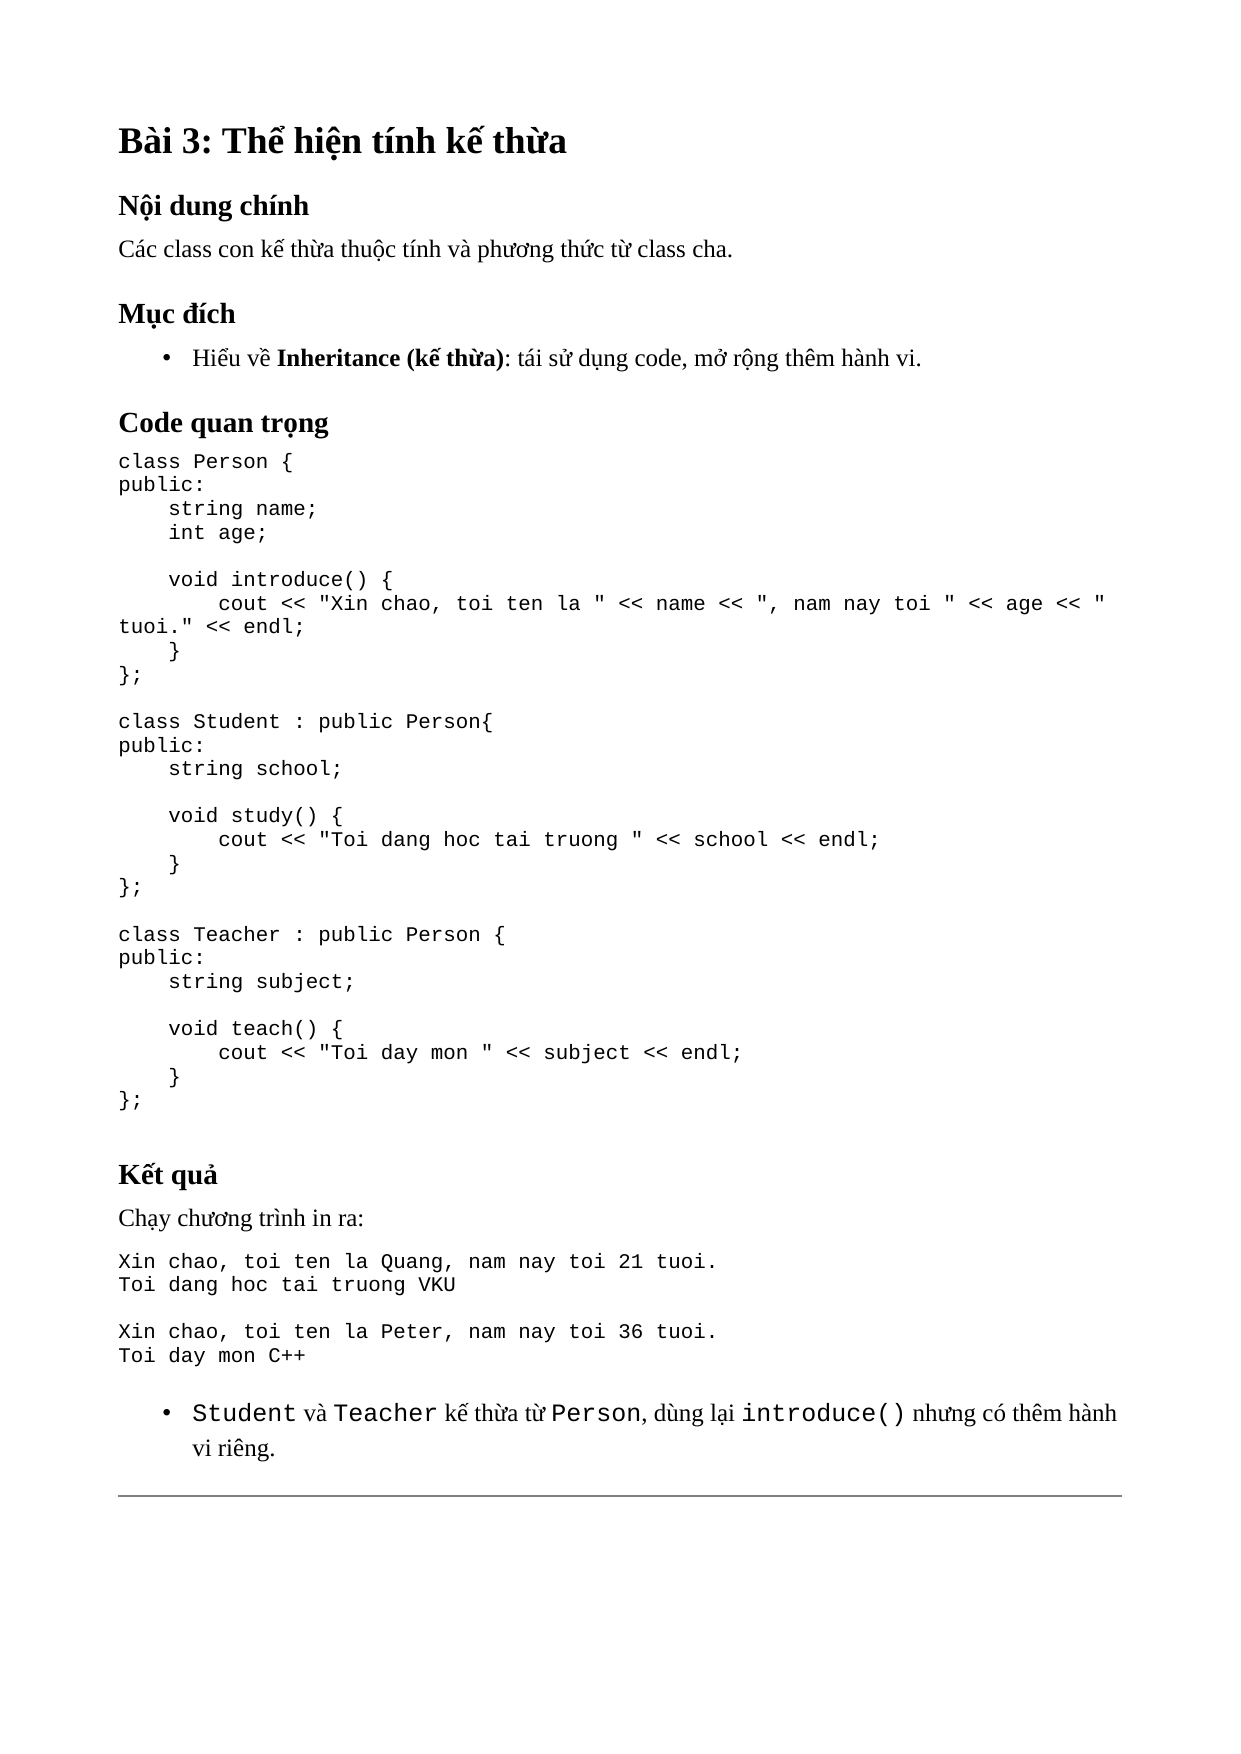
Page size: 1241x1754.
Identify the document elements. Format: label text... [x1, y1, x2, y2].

text Xin chao, toi ten la Peter, nam nay toi 36 tuoi. [118, 1322, 1122, 1345]
text Xin chao, toi ten la Quang, nam nay toi 21 tuoi. [118, 1251, 1122, 1274]
subtitle Nội dung chính [118, 188, 1122, 222]
subtitle Kết quả [118, 1157, 1122, 1191]
text public: [118, 734, 1122, 758]
text }; [118, 1089, 1122, 1113]
text string name; [118, 498, 1122, 522]
text class Person { [118, 451, 1122, 474]
text Toi dang hoc tai truong VKU [118, 1274, 1122, 1298]
list Student và Teacher kế thừa từ Person, dùng lại introduce() nhưng có thêm hành vi riêng. [162, 1398, 1122, 1462]
text class Student : public Person{ [118, 711, 1122, 734]
text int age; [118, 522, 1122, 545]
text string subject; [118, 971, 1122, 995]
text }; [118, 664, 1122, 687]
subtitle Bài 3: Thể hiện tính kế thừa [118, 118, 1122, 161]
text public: [118, 474, 1122, 498]
text cout << "Xin chao, toi ten la " << name << ", nam nay toi " << age << " tuoi." << endl; [118, 593, 1122, 640]
text Toi day mon C++ [118, 1345, 1122, 1369]
text void teach() { [118, 1018, 1122, 1042]
text Chạy chương trình in ra: [118, 1203, 1122, 1232]
text void introduce() { [118, 569, 1122, 593]
text string school; [118, 758, 1122, 782]
text Các class con kế thừa thuộc tính và phương thức từ class cha. [118, 234, 1122, 263]
subtitle Mục đích [118, 297, 1122, 330]
text void study() { [118, 806, 1122, 829]
text } [118, 853, 1122, 876]
list Hiểu về Inheritance (kế thừa): tái sử dụng code, mở rộng thêm hành vi. [162, 343, 1122, 371]
text }; [118, 876, 1122, 900]
text cout << "Toi day mon " << subject << endl; [118, 1042, 1122, 1066]
text } [118, 1066, 1122, 1089]
subtitle Code quan trọng [118, 405, 1122, 438]
text public: [118, 947, 1122, 971]
text } [118, 640, 1122, 664]
text class Teacher : public Person { [118, 924, 1122, 947]
text cout << "Toi dang hoc tai truong " << school << endl; [118, 829, 1122, 853]
